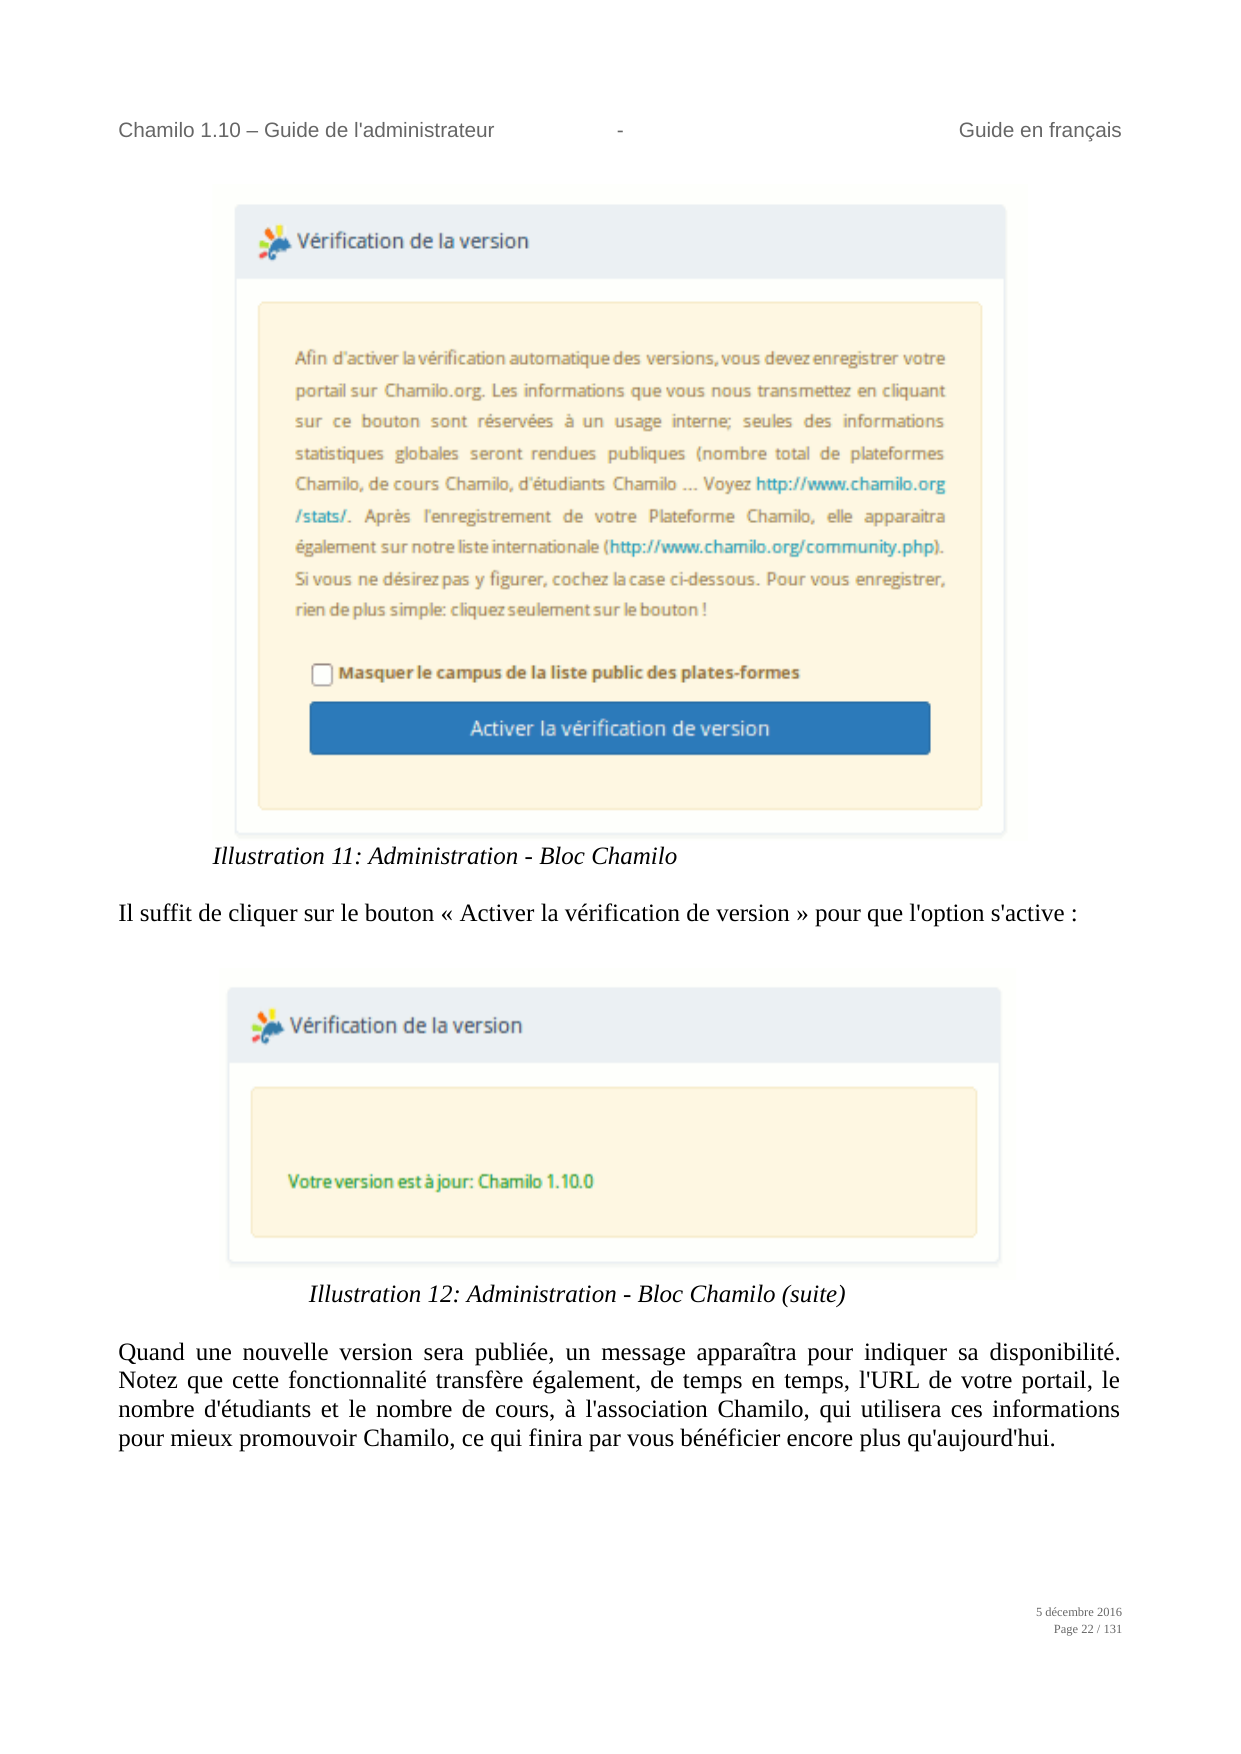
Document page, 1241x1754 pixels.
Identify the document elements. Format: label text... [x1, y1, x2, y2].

text Illustration 11: Administration - Bloc Chamilo [212, 841, 1028, 870]
picture [212, 184, 1028, 841]
text Illustration 12: Administration - Bloc Chamilo (suite) [309, 1280, 931, 1308]
picture [219, 968, 1017, 1280]
text Il suffit de cliquer sur le bouton « Activer la vérification de version » pour que l'option s'active : [118, 898, 1122, 927]
text Quand une nouvelle version sera publiée, un message apparaîtra pour indiquer sa disponibilité. Notez que cette fonctionnalité transfère également, de temps en temps, l'URL de votre portail, le nombre d'étudiants et le nombre de cours, à l'association Chamilo, qui utilisera ces informations pour mieux promouvoir Chamilo, ce qui finira par vous bénéficier encore plus qu'aujourd'hui. [118, 1337, 1122, 1452]
